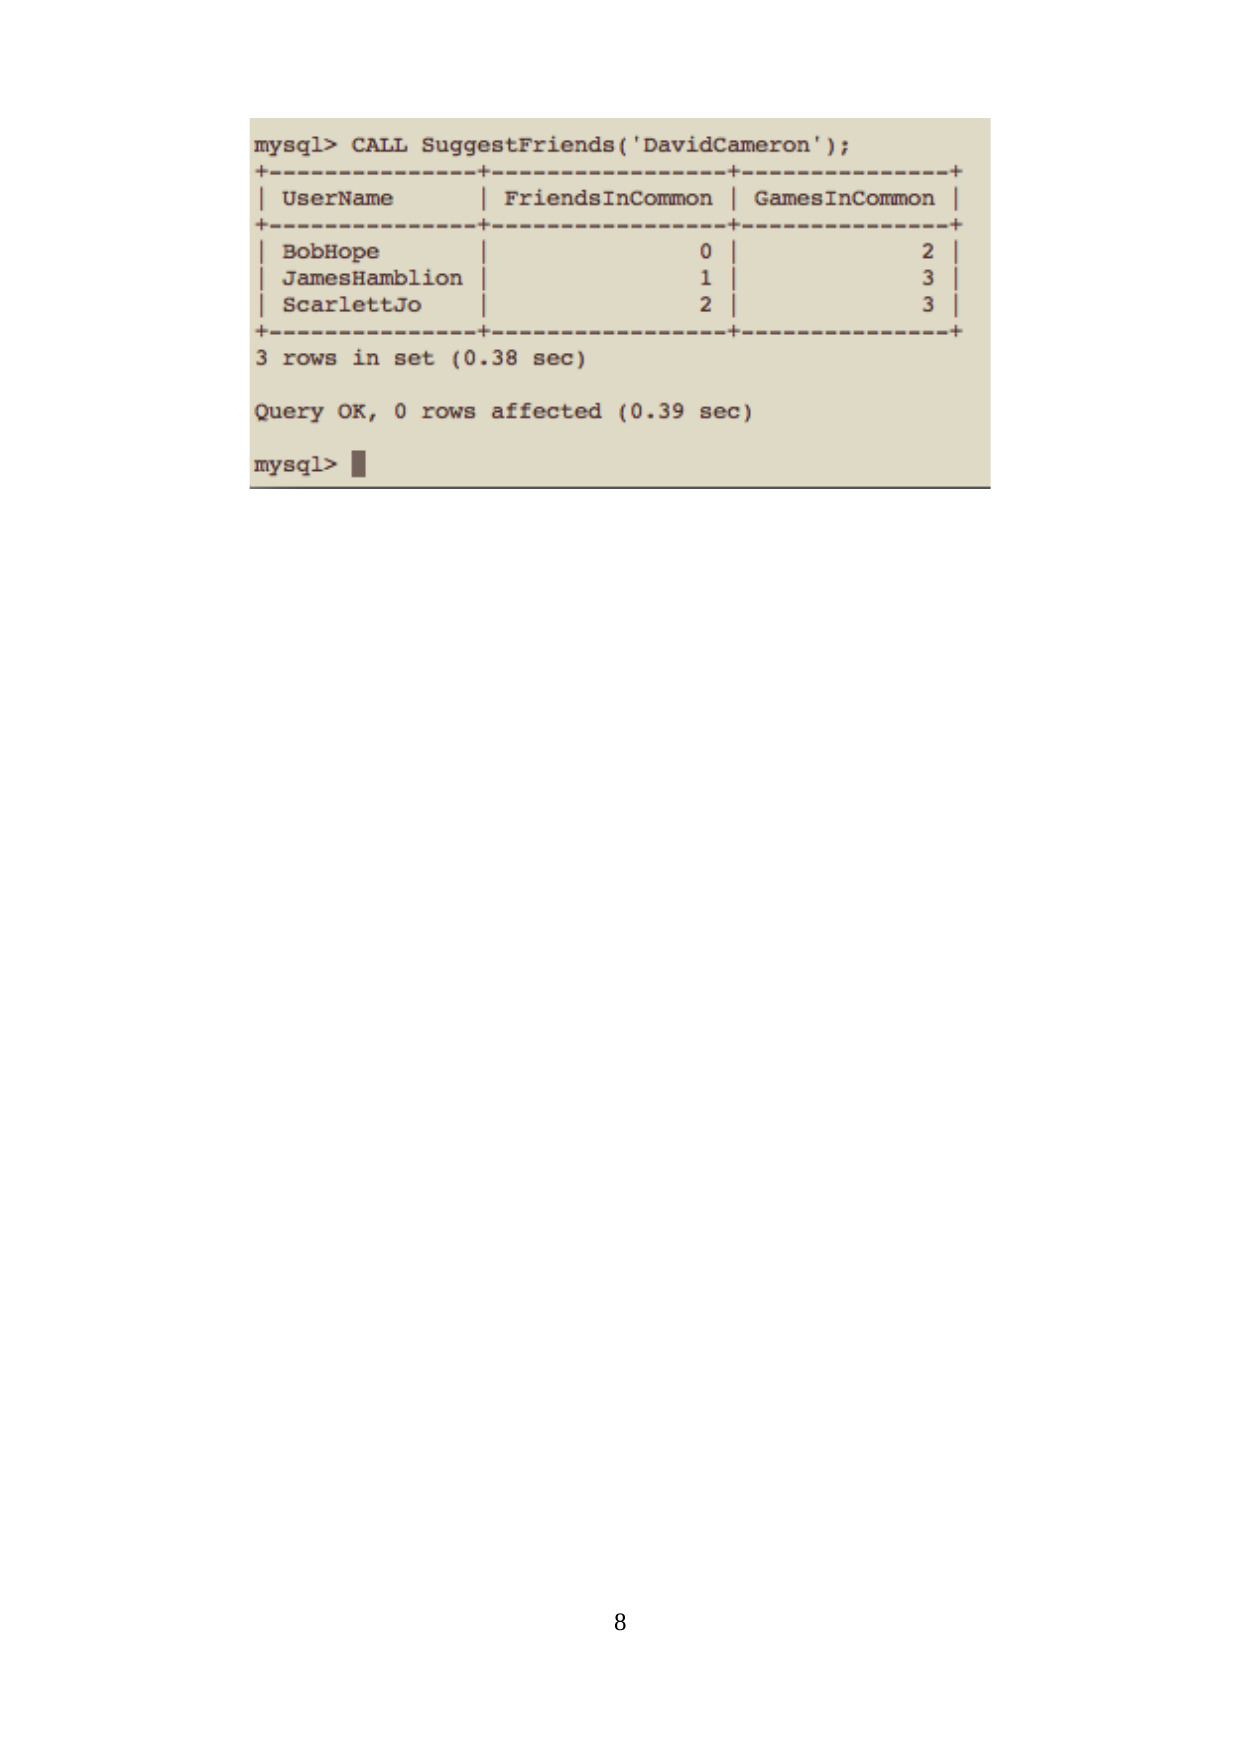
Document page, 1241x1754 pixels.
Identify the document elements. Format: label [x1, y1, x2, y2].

picture [249, 118, 991, 489]
